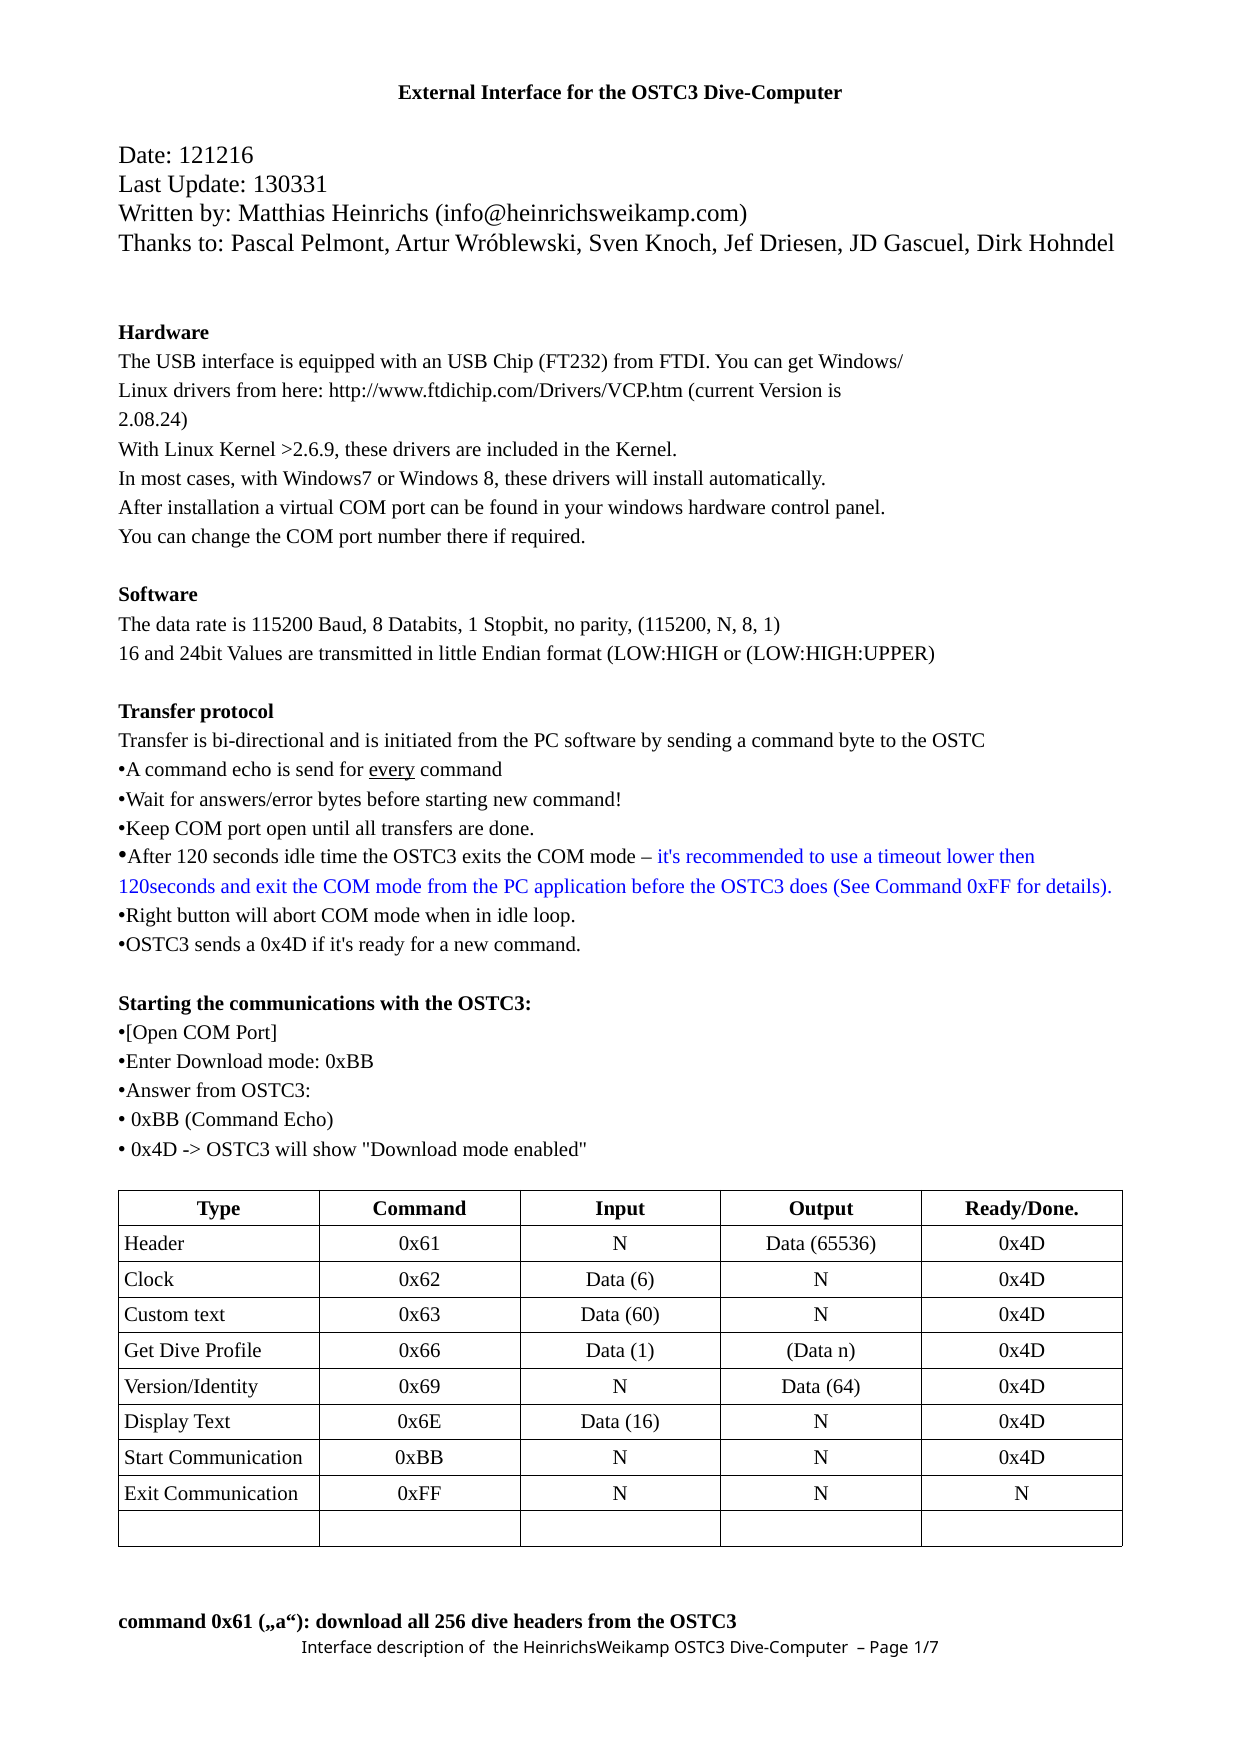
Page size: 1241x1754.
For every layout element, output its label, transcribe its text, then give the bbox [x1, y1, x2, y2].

table_cell 0x4D [922, 1405, 1122, 1439]
list Keep COM port open until all transfers are done. [118, 811, 1122, 840]
table_cell Get Dive Profile [119, 1333, 319, 1368]
table_header Output [721, 1191, 921, 1225]
text External Interface for the OSTC3 Dive-Computer [118, 75, 1122, 104]
table_cell 0x69 [320, 1369, 520, 1403]
list Enter Download mode: 0xBB [118, 1044, 1122, 1073]
text command 0x61 („a“): download all 256 dive headers from the OSTC3 [118, 1604, 1122, 1633]
list 0xBB (Command Echo) [118, 1102, 1122, 1131]
table_cell [721, 1511, 921, 1546]
table_cell 0x4D [922, 1226, 1122, 1261]
table_cell Data (65536) [721, 1226, 921, 1261]
list A command echo is send for every command [118, 752, 1122, 781]
table_cell 0xBB [320, 1440, 520, 1475]
table_cell N [721, 1405, 921, 1439]
text Software [118, 577, 1122, 606]
text You can change the COM port number there if required. [118, 519, 1122, 548]
text In most cases, with Windows7 or Windows 8, these drivers will install automatically. [118, 461, 1122, 490]
table_cell 0x4D [922, 1298, 1122, 1332]
table_cell Data (6) [521, 1262, 720, 1297]
list [Open COM Port] [118, 1015, 1122, 1044]
text Linux drivers from here: http://www.ftdichip.com/Drivers/VCP.htm (current Version is [118, 373, 1122, 402]
table_cell Display Text [119, 1405, 319, 1439]
text Transfer protocol [118, 694, 1122, 723]
table_header Command [320, 1191, 520, 1225]
text Date: 121216 [118, 140, 1122, 169]
text Thanks to: Pascal Pelmont, Artur Wróblewski, Sven Knoch, Jef Driesen, JD Gascuel, Dirk Hohndel [118, 227, 1122, 256]
table_cell 0x62 [320, 1262, 520, 1297]
table_cell N [521, 1476, 720, 1510]
table_cell [521, 1511, 720, 1546]
text 2.08.24) [118, 402, 1122, 431]
text Transfer is bi-directional and is initiated from the PC software by sending a command byte to the OSTC [118, 723, 1122, 752]
table_cell N [521, 1369, 720, 1403]
table_cell Version/Identity [119, 1369, 319, 1403]
table_cell 0xFF [320, 1476, 520, 1510]
table_cell N [721, 1298, 921, 1332]
table_cell N [521, 1226, 720, 1261]
text The data rate is 115200 Baud, 8 Databits, 1 Stopbit, no parity, (115200, N, 8, 1) [118, 606, 1122, 636]
table_cell 0x66 [320, 1333, 520, 1368]
table_cell N [922, 1476, 1122, 1510]
table_header Input [521, 1191, 720, 1225]
text Last Update: 130331 [118, 169, 1122, 198]
table_cell 0x63 [320, 1298, 520, 1332]
table_cell N [721, 1440, 921, 1475]
table_cell Start Communication [119, 1440, 319, 1475]
text The USB interface is equipped with an USB Chip (FT232) from FTDI. You can get Windows/ [118, 344, 1122, 373]
list 0x4D -> OSTC3 will show "Download mode enabled" [118, 1131, 1122, 1161]
table_cell [922, 1511, 1122, 1546]
table_cell 0x4D [922, 1262, 1122, 1297]
table_cell 0x61 [320, 1226, 520, 1261]
table_cell N [721, 1476, 921, 1510]
table_cell 0x4D [922, 1440, 1122, 1475]
table_cell [320, 1511, 520, 1546]
text After installation a virtual COM port can be found in your windows hardware control panel. [118, 490, 1122, 519]
table_cell Header [119, 1226, 319, 1261]
table_header Type [119, 1191, 319, 1225]
table_cell Data (1) [521, 1333, 720, 1368]
table_cell (Data n) [721, 1333, 921, 1368]
list Right button will abort COM mode when in idle loop. [118, 898, 1122, 927]
text 16 and 24bit Values are transmitted in little Endian format (LOW:HIGH or (LOW:HIGH:UPPER) [118, 636, 1122, 665]
list Answer from OSTC3: [118, 1073, 1122, 1102]
text Written by: Matthias Heinrichs (info@heinrichsweikamp.com) [118, 198, 1122, 227]
table_cell 0x6E [320, 1405, 520, 1439]
list Wait for answers/error bytes before starting new command! [118, 781, 1122, 811]
list OSTC3 sends a 0x4D if it's ready for a new command. [118, 927, 1122, 956]
table_cell N [721, 1262, 921, 1297]
table_cell N [521, 1440, 720, 1475]
text Starting the communications with the OSTC3: [118, 986, 1122, 1015]
table_cell Data (60) [521, 1298, 720, 1332]
table_cell Data (16) [521, 1405, 720, 1439]
list After 120 seconds idle time the OSTC3 exits the COM mode – it's recommended to use a timeout lower then 120seconds and exit the COM mode from the PC application before the OSTC3 does (See Command 0xFF for details). [118, 840, 1122, 898]
table_cell [119, 1511, 319, 1546]
table_header Ready/Done. [922, 1191, 1122, 1225]
table_cell Clock [119, 1262, 319, 1297]
table_cell 0x4D [922, 1369, 1122, 1403]
table_cell Exit Communication [119, 1476, 319, 1510]
table_cell 0x4D [922, 1333, 1122, 1368]
table_cell Data (64) [721, 1369, 921, 1403]
text With Linux Kernel >2.6.9, these drivers are included in the Kernel. [118, 431, 1122, 461]
table_cell Custom text [119, 1298, 319, 1332]
text Hardware [118, 315, 1122, 344]
